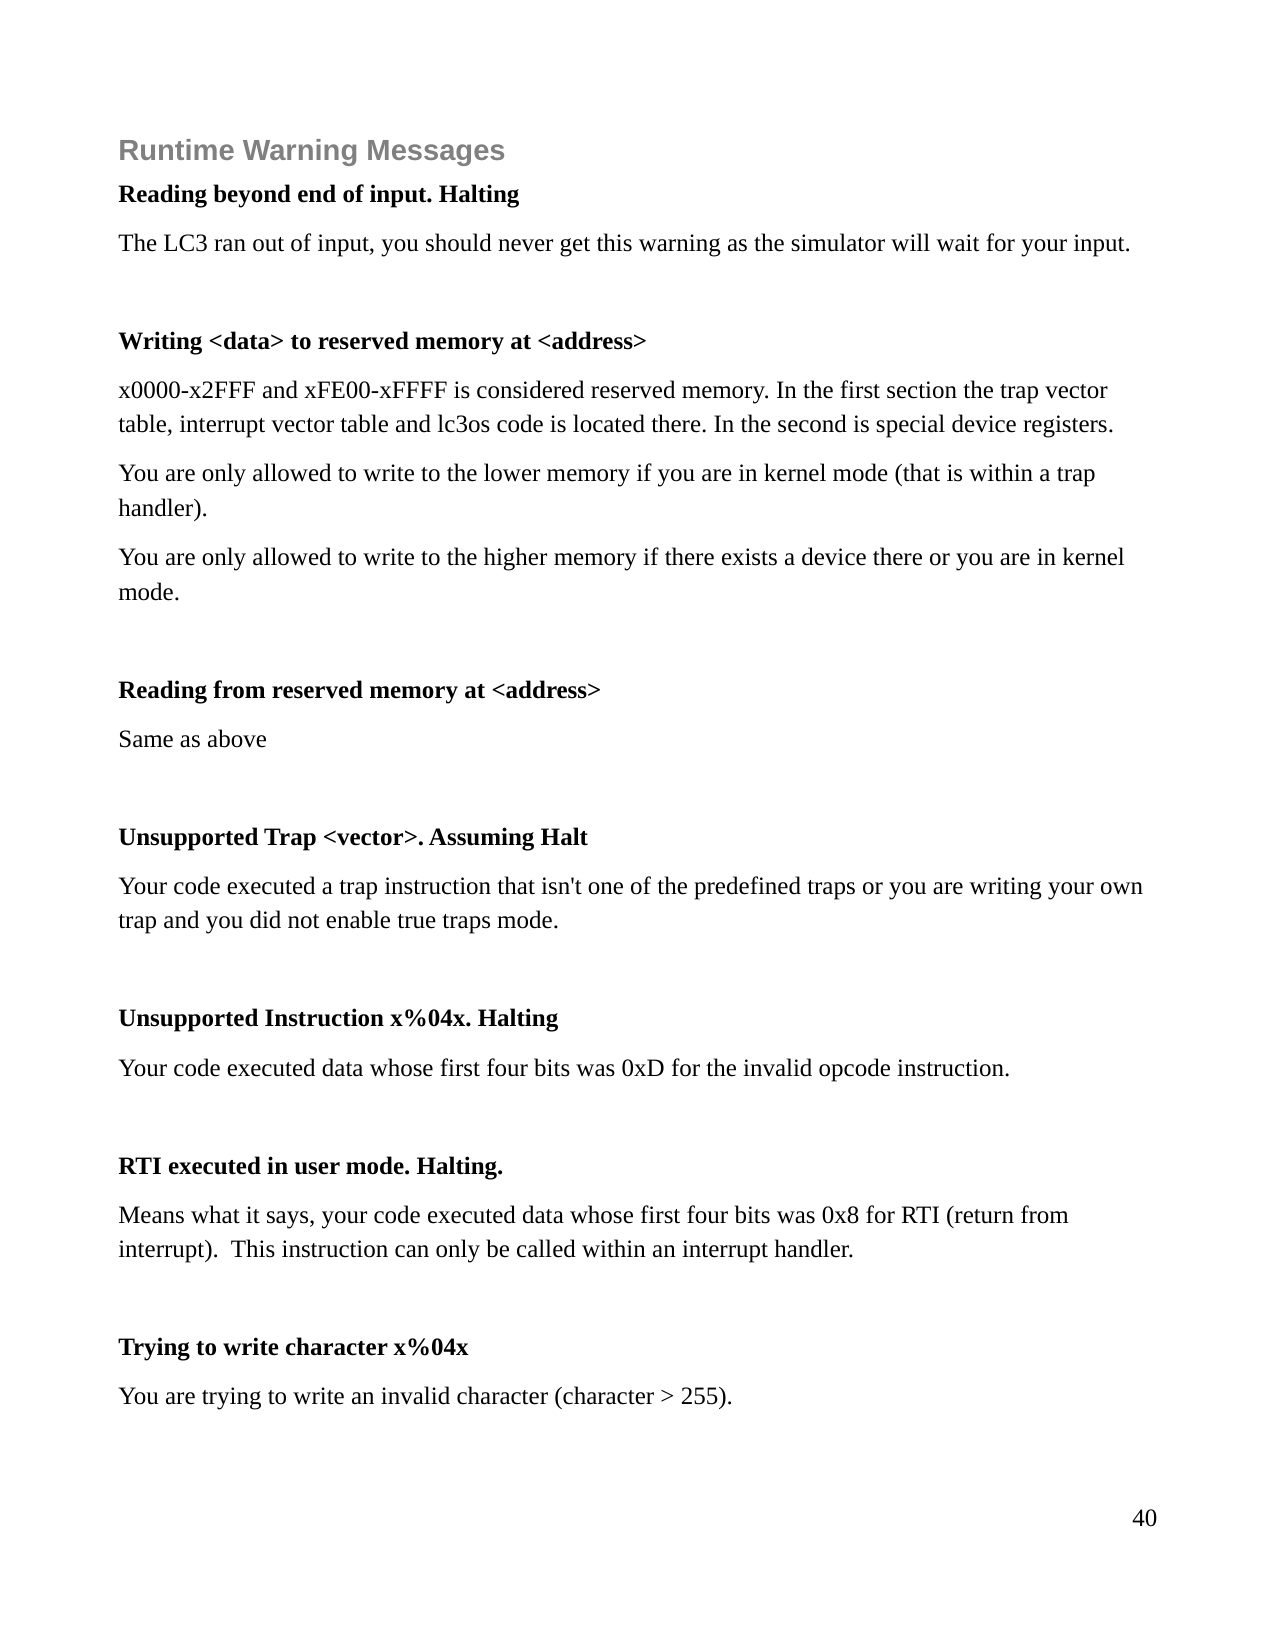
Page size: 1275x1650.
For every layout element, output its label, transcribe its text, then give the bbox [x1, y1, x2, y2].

text RTI executed in user mode. Halting. [118, 1151, 1157, 1179]
text Writing <data> to reserved memory at <address> [118, 326, 1157, 355]
text Reading from reserved memory at <address> [118, 675, 1157, 703]
text You are only allowed to write to the higher memory if there exists a device there or you are in kernel mode. [118, 542, 1157, 605]
text Trying to write character x%04x [118, 1332, 1157, 1361]
text x0000-x2FFF and xFE00-xFFFF is considered reserved memory. In the first section the trap vector table, interrupt vector table and lc3os code is located there. In the second is special device registers. [118, 375, 1157, 438]
text Your code executed data whose first four bits was 0xD for the invalid opcode instruction. [118, 1053, 1157, 1081]
text The LC3 ran out of input, you should never get this warning as the simulator will wait for your input. [118, 228, 1157, 257]
text You are only allowed to write to the lower memory if you are in kernel mode (that is within a trap handler). [118, 458, 1157, 522]
text Your code executed a trap instruction that isn't one of the predefined traps or you are writing your own trap and you did not enable true traps mode. [118, 871, 1157, 934]
text Same as above [118, 724, 1157, 752]
text You are trying to write an invalid character (character > 255). [118, 1381, 1157, 1410]
text Unsupported Instruction x%04x. Halting [118, 1003, 1157, 1032]
text Means what it says, your code executed data whose first four bits was 0x8 for RTI (return from interrupt). This instruction can only be called within an interrupt handler. [118, 1200, 1157, 1263]
text Reading beyond end of input. Halting [118, 179, 1157, 207]
subtitle Runtime Warning Messages [118, 133, 1157, 166]
text Unsupported Trap <vector>. Assuming Halt [118, 822, 1157, 851]
